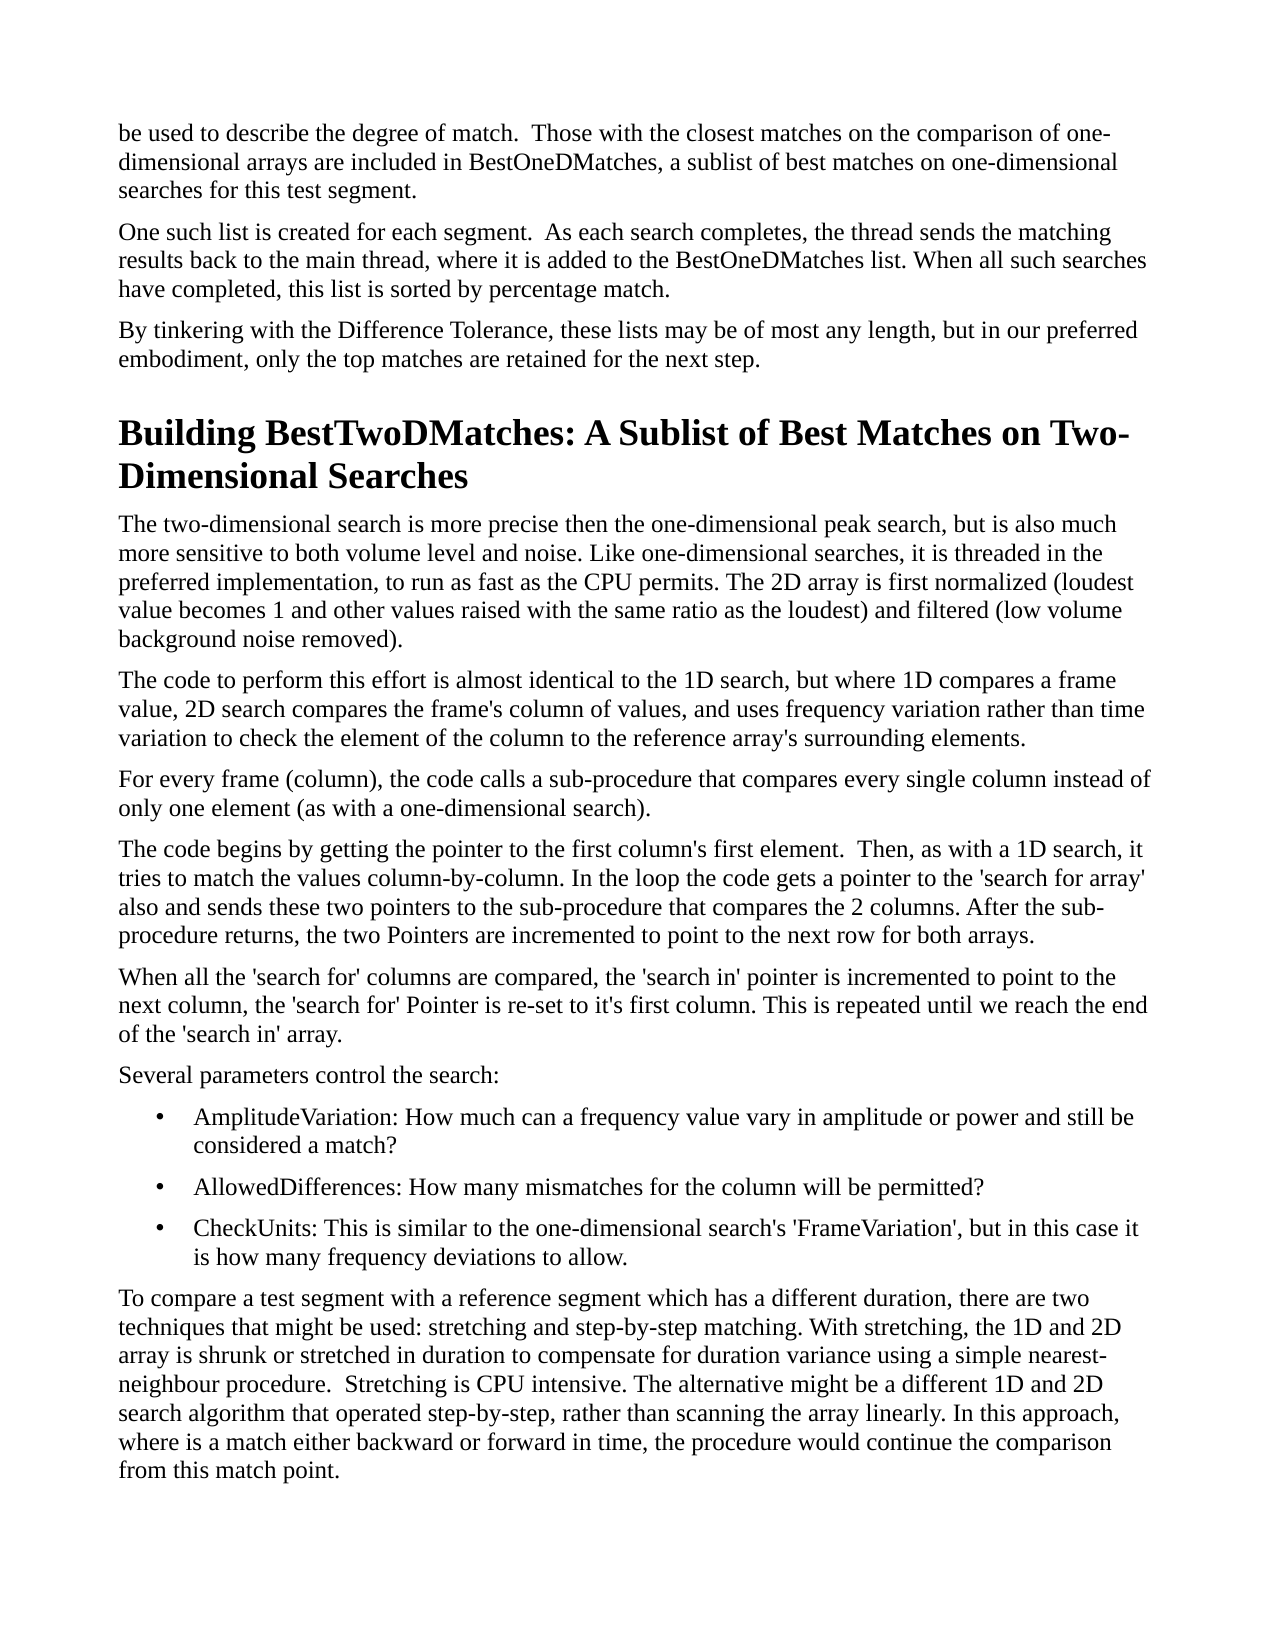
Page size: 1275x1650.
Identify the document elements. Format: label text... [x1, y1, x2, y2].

text Several parameters control the search: [118, 1061, 1157, 1089]
text To compare a test segment with a reference segment which has a different duration, there are two techniques that might be used: stretching and step-by-step matching. With stretching, the 1D and 2D array is shrunk or stretched in duration to compensate for duration variance using a simple nearest-neighbour procedure. Stretching is CPU intensive. The alternative might be a different 1D and 2D search algorithm that operated step-by-step, rather than scanning the array linearly. In this approach, where is a match either backward or forward in time, the procedure would continue the comparison from this match point. [118, 1283, 1157, 1484]
text By tinkering with the Difference Tolerance, these lists may be of most any length, but in our preferred embodiment, only the top matches are retained for the next step. [118, 316, 1157, 373]
text For every frame (column), the code calls a sub-procedure that compares every single column instead of only one element (as with a one-dimensional search). [118, 764, 1157, 822]
text The two-dimensional search is more precise then the one-dimensional peak search, but is also much more sensitive to both volume level and noise. Like one-dimensional searches, it is threaded in the preferred implementation, to run as fast as the CPU permits. The 2D array is first normalized (loudest value becomes 1 and other values raised with the same ratio as the loudest) and filtered (low volume background noise removed). [118, 509, 1157, 653]
list AllowedDifferences: How many mismatches for the column will be permitted? [156, 1172, 1157, 1201]
subtitle Building BestTwoDMatches: A Sublist of Best Matches on Two-Dimensional Searches [118, 411, 1157, 497]
list CheckUnits: This is similar to the one-dimensional search's 'FrameVariation', but in this case it is how many frequency deviations to allow. [156, 1213, 1157, 1271]
text When all the 'search for' columns are compared, the 'search in' pointer is incremented to point to the next column, the 'search for' Pointer is re-set to it's first column. This is repeated until we reach the end of the 'search in' array. [118, 962, 1157, 1048]
text be used to describe the degree of match. Those with the closest matches on the comparison of one-dimensional arrays are included in BestOneDMatches, a sublist of best matches on one-dimensional searches for this test segment. [118, 118, 1157, 204]
text One such list is created for each segment. As each search completes, the thread sends the matching results back to the main thread, where it is added to the BestOneDMatches list. When all such searches have completed, this list is sorted by percentage match. [118, 217, 1157, 303]
text The code begins by getting the pointer to the first column's first element. Then, as with a 1D search, it tries to match the values column-by-column. In the loop the code gets a pointer to the 'search for array' also and sends these two pointers to the sub-procedure that compares the 2 columns. After the sub-procedure returns, the two Pointers are incremented to point to the next row for both arrays. [118, 834, 1157, 949]
list AmplitudeVariation: How much can a frequency value vary in amplitude or power and still be considered a match? [156, 1102, 1157, 1159]
text The code to perform this effort is almost identical to the 1D search, but where 1D compares a frame value, 2D search compares the frame's column of values, and uses frequency variation rather than time variation to check the element of the column to the reference array's surrounding elements. [118, 666, 1157, 752]
